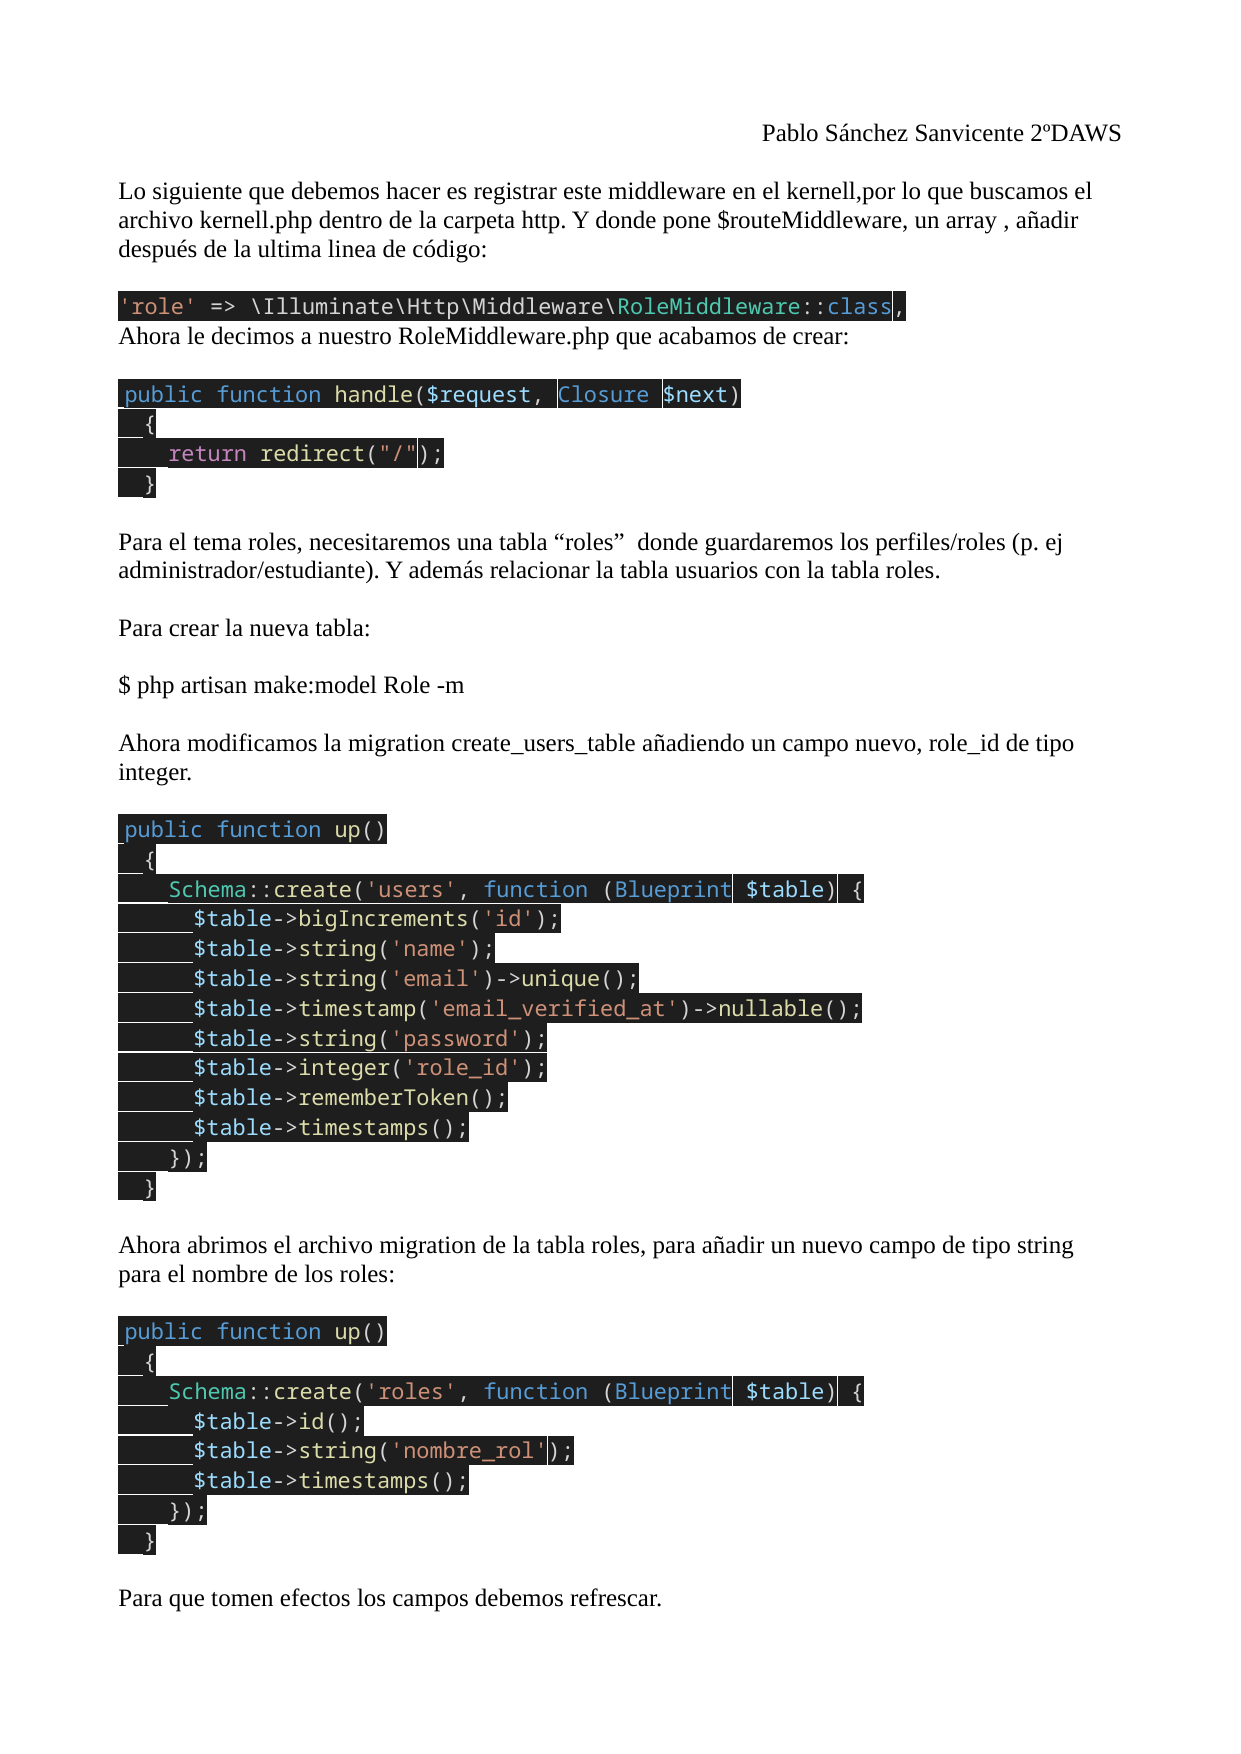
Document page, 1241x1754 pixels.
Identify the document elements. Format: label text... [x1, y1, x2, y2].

text Schema::create('users', function (Blueprint $table) { [118, 874, 1122, 903]
text $table->rememberToken(); [118, 1082, 1122, 1112]
text public function up() [118, 1316, 1122, 1346]
text public function up() [118, 814, 1122, 844]
text $table->string('nombre_rol'); [118, 1436, 1122, 1465]
text } [118, 1525, 1122, 1555]
text $table->integer('role_id'); [118, 1052, 1122, 1082]
text 'role' => \Illuminate\Http\Middleware\RoleMiddleware::class, [118, 291, 1122, 321]
text Schema::create('roles', function (Blueprint $table) { [118, 1376, 1122, 1406]
text Para crear la nueva tabla: [118, 613, 1122, 642]
text $ php artisan make:model Role -m [118, 670, 1122, 699]
text { [118, 408, 1122, 438]
text { [118, 1346, 1122, 1376]
text Ahora le decimos a nuestro RoleMiddleware.php que acabamos de crear: [118, 321, 1122, 350]
text } [118, 468, 1122, 498]
text $table->bigIncrements('id'); [118, 903, 1122, 933]
text Para el tema roles, necesitaremos una tabla “roles” donde guardaremos los perfiles/roles (p. ej administrador/estudiante). Y además relacionar la tabla usuarios con la tabla roles. [118, 527, 1122, 584]
text Ahora modificamos la migration create_users_table añadiendo un campo nuevo, role_id de tipo integer. [118, 728, 1122, 785]
text $table->string('name'); [118, 933, 1122, 963]
text $table->string('password'); [118, 1023, 1122, 1052]
text }); [118, 1142, 1122, 1172]
text Para que tomen efectos los campos debemos refrescar. [118, 1583, 1122, 1612]
text $table->string('email')->unique(); [118, 963, 1122, 993]
text public function handle($request, Closure $next) [118, 379, 1122, 408]
text $table->timestamps(); [118, 1112, 1122, 1142]
text Ahora abrimos el archivo migration de la tabla roles, para añadir un nuevo campo de tipo string para el nombre de los roles: [118, 1230, 1122, 1288]
text Lo siguiente que debemos hacer es registrar este middleware en el kernell,por lo que buscamos el archivo kernell.php dentro de la carpeta http. Y donde pone $routeMiddleware, un array , añadir después de la ultima linea de código: [118, 176, 1122, 263]
text $table->timestamp('email_verified_at')->nullable(); [118, 993, 1122, 1023]
text $table->timestamps(); [118, 1465, 1122, 1495]
text }); [118, 1495, 1122, 1525]
text $table->id(); [118, 1406, 1122, 1436]
text { [118, 844, 1122, 874]
text return redirect("/"); [118, 438, 1122, 468]
text } [118, 1172, 1122, 1201]
